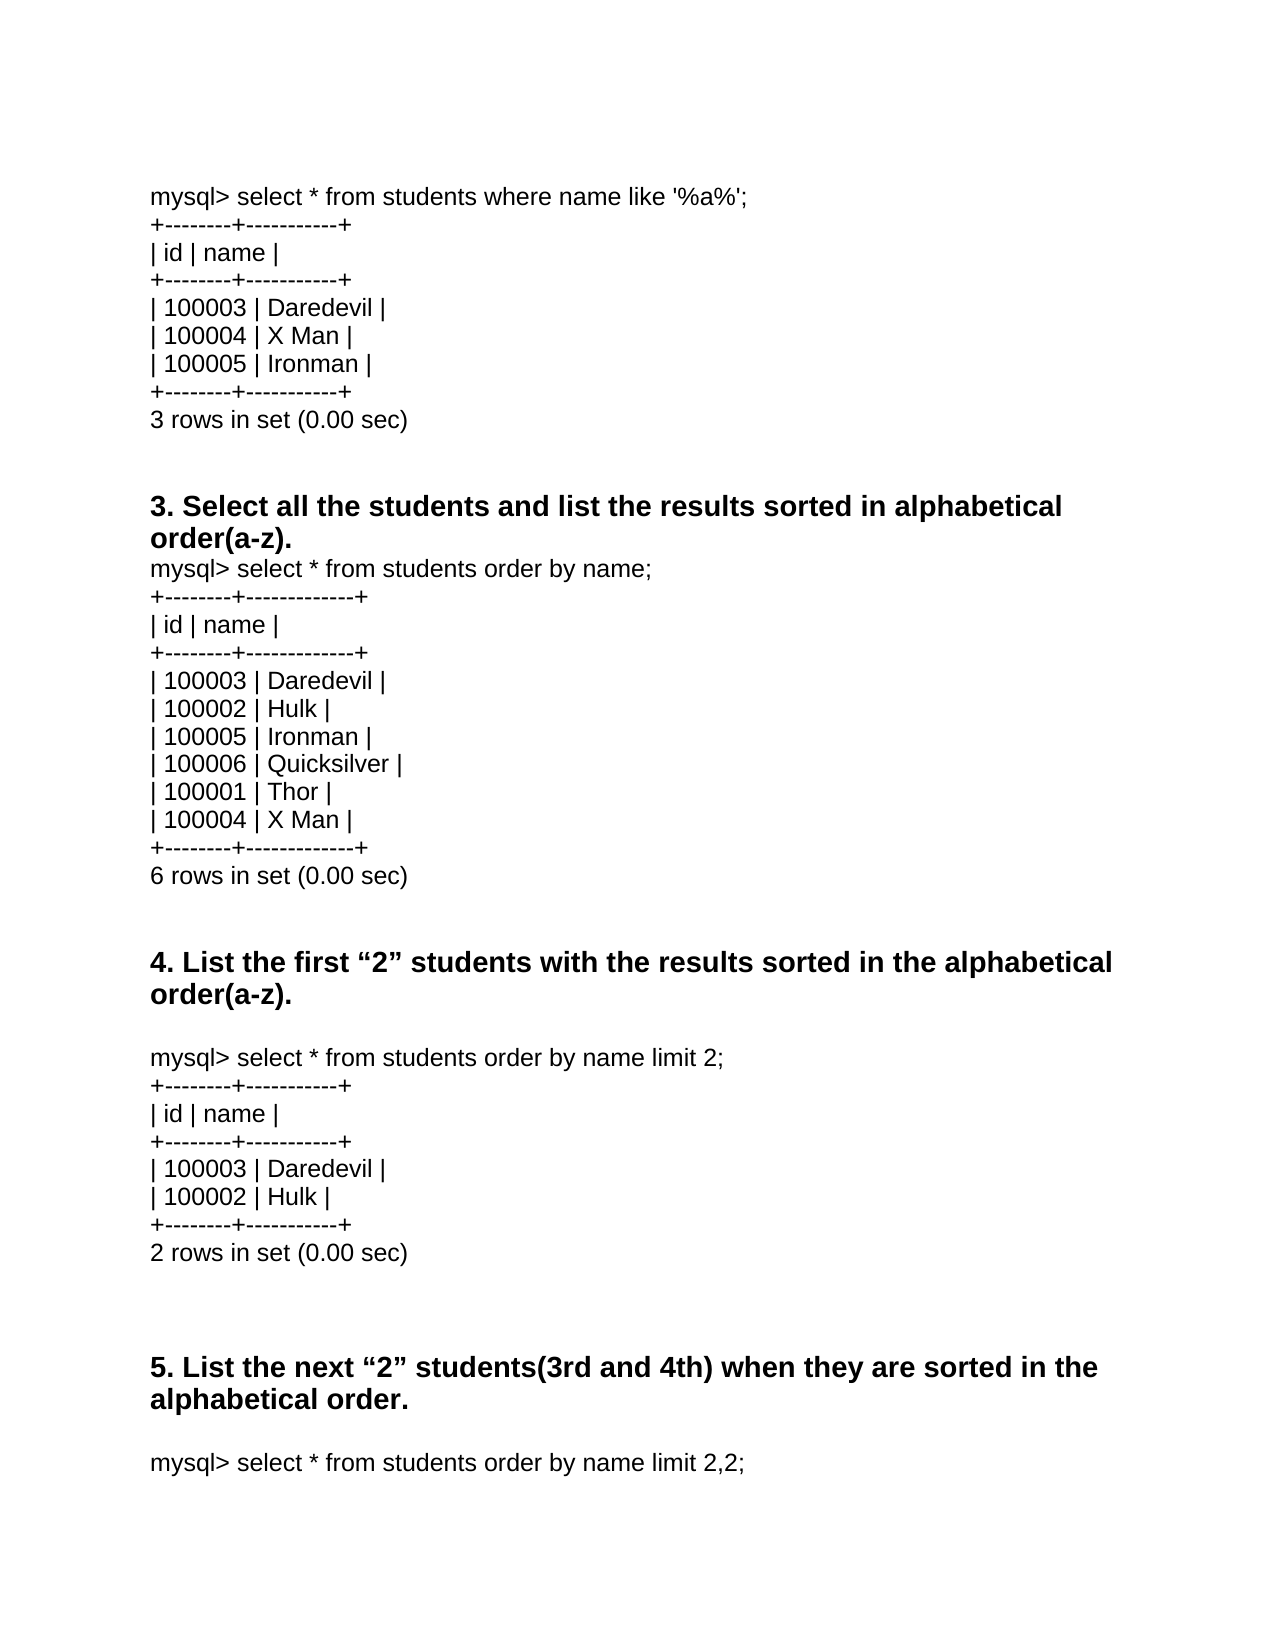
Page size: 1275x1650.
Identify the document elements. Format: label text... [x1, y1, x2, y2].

text 4. List the first “2” students with the results sorted in the alphabetical order(a-z). [150, 946, 1125, 1011]
text | 100004 | X Man | [150, 806, 1125, 834]
text | 100005 | Ironman | [150, 722, 1125, 750]
text +--------+-----------+ [150, 1127, 1125, 1155]
text +--------+-----------+ [150, 266, 1125, 294]
text mysql> select * from students where name like '%a%'; [150, 183, 1125, 211]
text | 100003 | Daredevil | [150, 1155, 1125, 1183]
text | 100005 | Ironman | [150, 350, 1125, 378]
text | 100002 | Hulk | [150, 694, 1125, 722]
text | 100002 | Hulk | [150, 1183, 1125, 1211]
text 5. List the next “2” students(3rd and 4th) when they are sorted in the alphabetical order. [150, 1351, 1125, 1416]
text | id | name | [150, 1099, 1125, 1127]
text | 100001 | Thor | [150, 778, 1125, 806]
text 2 rows in set (0.00 sec) [150, 1239, 1125, 1267]
text mysql> select * from students order by name limit 2; [150, 1043, 1125, 1071]
text | id | name | [150, 611, 1125, 639]
text +--------+-------------+ [150, 834, 1125, 862]
text mysql> select * from students order by name limit 2,2; [150, 1448, 1125, 1476]
text +--------+-----------+ [150, 378, 1125, 406]
text | 100003 | Daredevil | [150, 667, 1125, 694]
text 3 rows in set (0.00 sec) [150, 406, 1125, 434]
text 6 rows in set (0.00 sec) [150, 862, 1125, 890]
text +--------+-----------+ [150, 1071, 1125, 1099]
text +--------+-------------+ [150, 639, 1125, 667]
text +--------+-------------+ [150, 583, 1125, 611]
text +--------+-----------+ [150, 1211, 1125, 1239]
text +--------+-----------+ [150, 211, 1125, 238]
text | 100004 | X Man | [150, 322, 1125, 350]
text | 100006 | Quicksilver | [150, 750, 1125, 778]
text mysql> select * from students order by name; [150, 555, 1125, 583]
text 3. Select all the students and list the results sorted in alphabetical order(a-z). [150, 490, 1125, 555]
text | id | name | [150, 238, 1125, 266]
text | 100003 | Daredevil | [150, 294, 1125, 322]
